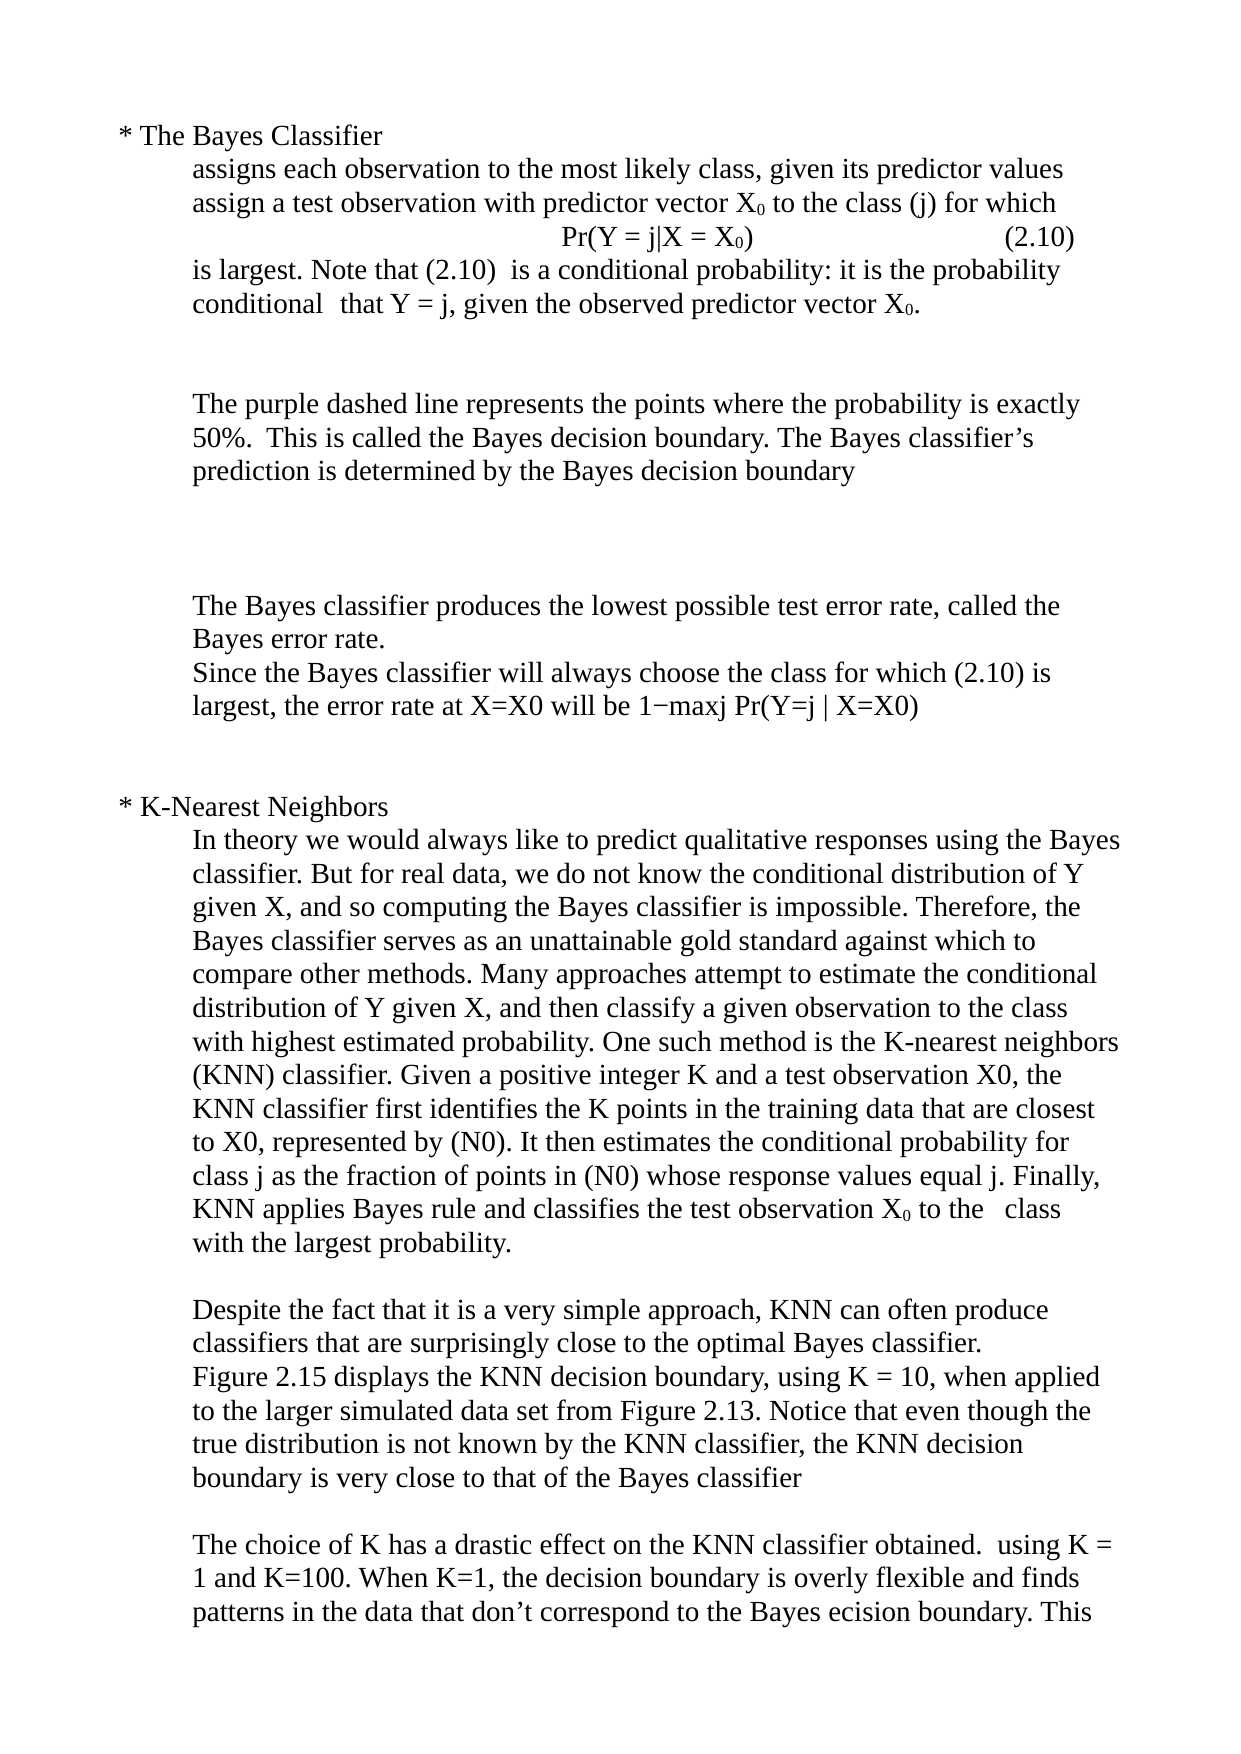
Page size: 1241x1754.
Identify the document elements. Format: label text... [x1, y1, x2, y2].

text * K-Nearest Neighbors [118, 789, 1122, 822]
text In theory we would always like to predict qualitative responses using the Bayes classifier. But for real data, we do not know the conditional distribution of Y given X, and so computing the Bayes classifier is impossible. Therefore, the Bayes classifier serves as an unattainable gold standard against which to compare other methods. Many approaches attempt to estimate the conditional distribution of Y given X, and then classify a given observation to the class with highest estimated probability. One such method is the K-nearest neighbors (KNN) classifier. Given a positive integer K and a test observation X0, the KNN classifier first identifies the K points in the training data that are closest to X0, represented by (N0). It then estimates the conditional probability for class j as the fraction of points in (N0) whose response values equal j. Finally, KNN applies Bayes rule and classifies the test observation X0 to the class with the largest probability. [118, 822, 1122, 1258]
text Despite the fact that it is a very simple approach, KNN can often produce classifiers that are surprisingly close to the optimal Bayes classifier. [118, 1292, 1122, 1359]
text Pr(Y = j|X = X0) (2.10) [118, 219, 1122, 252]
text The purple dashed line represents the points where the probability is exactly 50%. This is called the Bayes decision boundary. The Bayes classifier’s prediction is determined by the Bayes decision boundary [118, 386, 1122, 487]
text * The Bayes Classifier [118, 118, 1122, 152]
text Since the Bayes classifier will always choose the class for which (2.10) is largest, the error rate at X=X0 will be 1−maxj Pr(Y=j | X=X0) [118, 655, 1122, 722]
text The choice of K has a drastic effect on the KNN classifier obtained. using K = 1 and K=100. When K=1, the decision boundary is overly flexible and finds patterns in the data that don’t correspond to the Bayes ecision boundary. This [118, 1527, 1122, 1627]
text assign a test observation with predictor vector X0 to the class (j) for which [118, 185, 1122, 219]
text Figure 2.15 displays the KNN decision boundary, using K = 10, when applied to the larger simulated data set from Figure 2.13. Notice that even though the true distribution is not known by the KNN classifier, the KNN decision boundary is very close to that of the Bayes classifier [118, 1359, 1122, 1493]
text is largest. Note that (2.10) is a conditional probability: it is the probability conditional that Y = j, given the observed predictor vector X0. [118, 252, 1122, 319]
text The Bayes classifier produces the lowest possible test error rate, called the Bayes error rate. [118, 588, 1122, 655]
text assigns each observation to the most likely class, given its predictor values [118, 152, 1122, 185]
